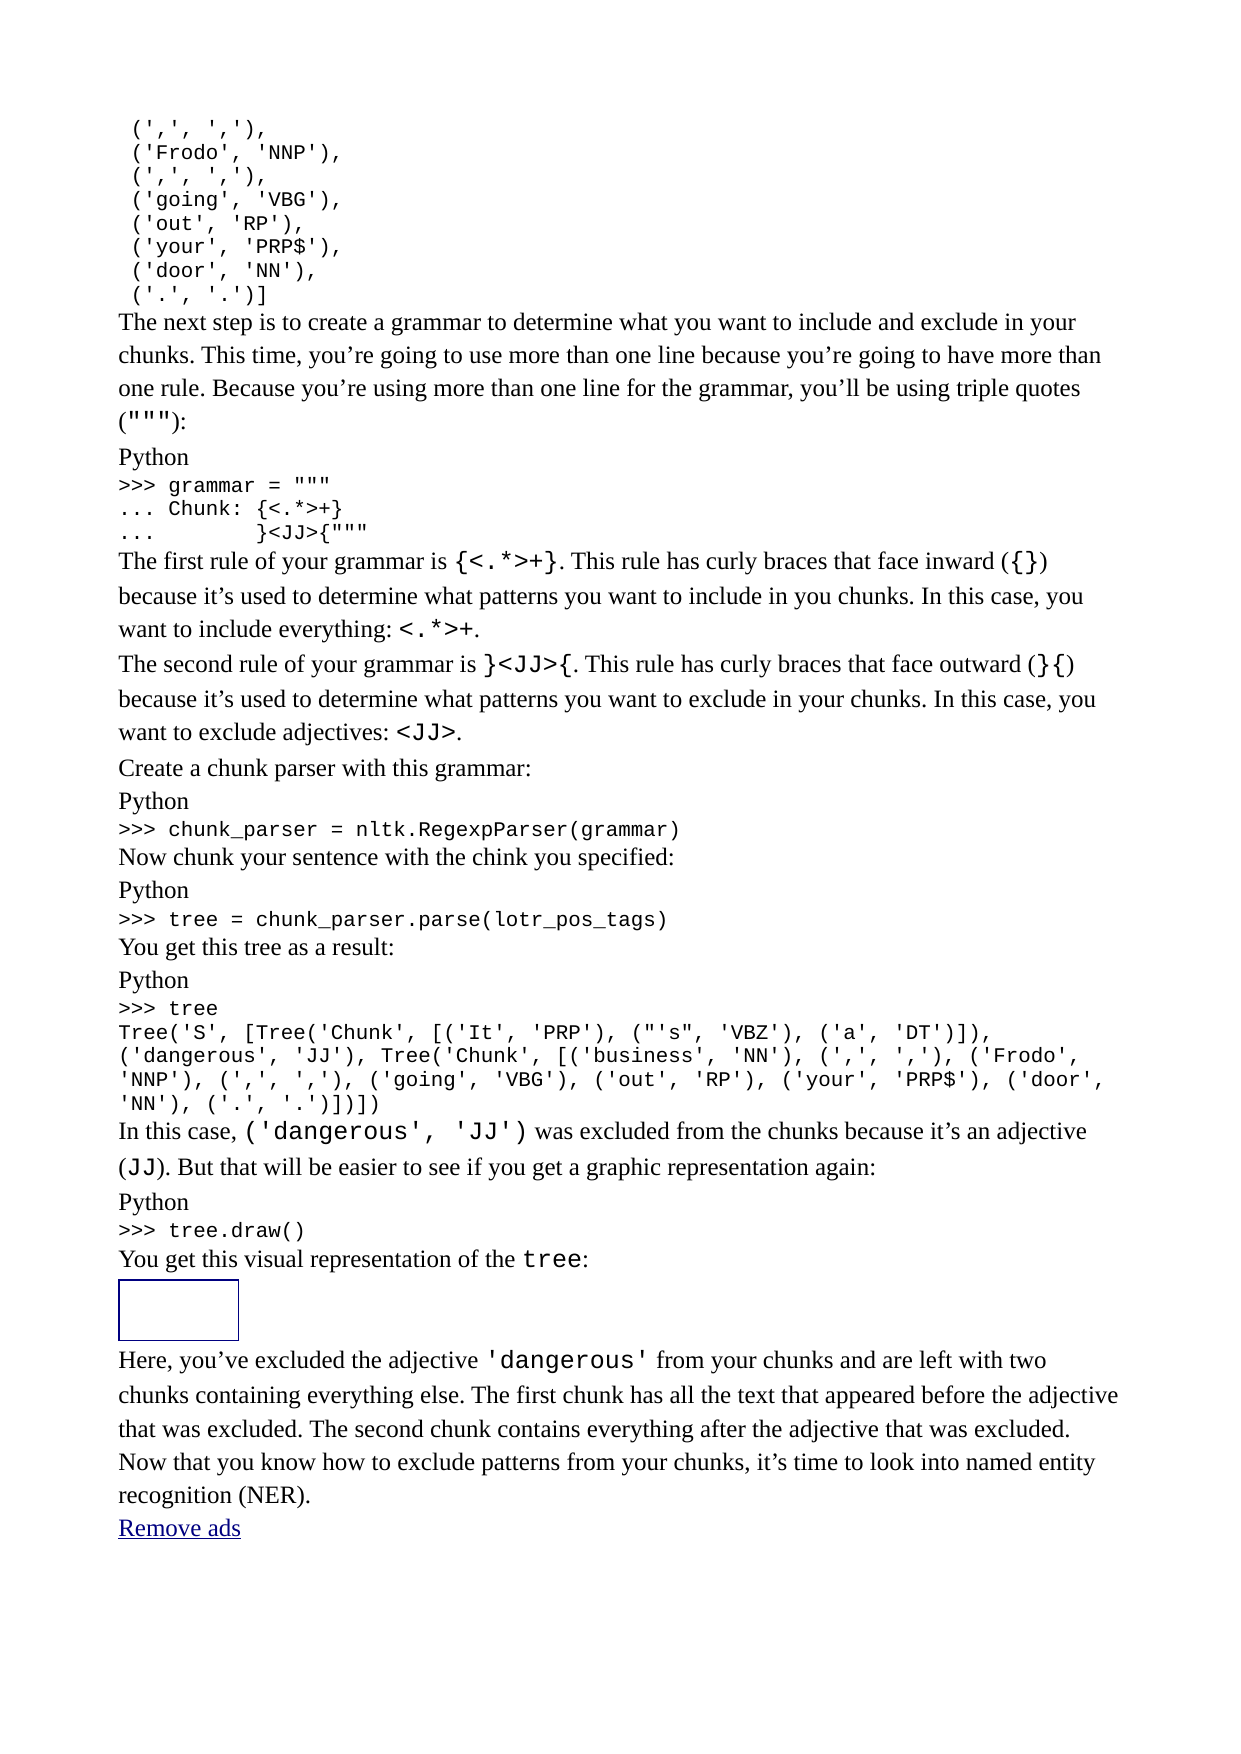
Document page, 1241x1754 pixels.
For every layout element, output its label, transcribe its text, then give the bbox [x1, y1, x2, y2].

text >>> tree = chunk_parser.parse(lotr_pos_tags) [118, 908, 1122, 932]
text The next step is to create a grammar to determine what you want to include and exclude in your chunks. This time, you’re going to use more than one line because you’re going to have more than one rule. Because you’re using more than one line for the grammar, you’ll be using triple quotes ("""): [118, 307, 1122, 437]
text ... }<JJ>{""" [118, 522, 1122, 546]
text ('out', 'RP'), [118, 213, 1122, 236]
text Now that you know how to exclude patterns from your chunks, it’s time to look into named entity recognition (NER). [118, 1447, 1122, 1508]
text (',', ','), [118, 165, 1122, 189]
text The first rule of your grammar is {<.*>+}. This rule has curly braces that face inward ({}) because it’s used to determine what patterns you want to include in you chunks. In this case, you want to include everything: <.*>+. [118, 546, 1122, 645]
text Tree('S', [Tree('Chunk', [('It', 'PRP'), ("'s", 'VBZ'), ('a', 'DT')]), ('dangerous', 'JJ'), Tree('Chunk', [('business', 'NN'), (',', ','), ('Frodo', 'NNP'), (',', ','), ('going', 'VBG'), ('out', 'RP'), ('your', 'PRP$'), ('door', 'NN'), ('.', '.')])]) [118, 1022, 1122, 1116]
text >>> chunk_parser = nltk.RegexpParser(grammar) [118, 819, 1122, 842]
text ('Frodo', 'NNP'), [118, 142, 1122, 165]
text The second rule of your grammar is }<JJ>{. This rule has curly braces that face outward (}{) because it’s used to determine what patterns you want to exclude in your chunks. In this case, you want to exclude adjectives: <JJ>. [118, 649, 1122, 748]
text You get this tree as a result: [118, 932, 1122, 961]
text Python [118, 965, 1122, 994]
text In this case, ('dangerous', 'JJ') was excluded from the chunks because it’s an adjective (JJ). But that will be easier to see if you get a graphic representation again: [118, 1116, 1122, 1182]
text Now chunk your sentence with the chink you specified: [118, 842, 1122, 871]
text Python [118, 786, 1122, 814]
text ('door', 'NN'), [118, 260, 1122, 284]
text Python [118, 442, 1122, 471]
text ('going', 'VBG'), [118, 189, 1122, 213]
text Python [118, 1187, 1122, 1216]
text (',', ','), [118, 118, 1122, 142]
text You get this visual representation of the tree: [118, 1244, 1122, 1274]
text >>> grammar = """ [118, 475, 1122, 498]
text Create a chunk parser with this grammar: [118, 753, 1122, 782]
text ('.', '.')] [118, 284, 1122, 307]
text >>> tree [118, 998, 1122, 1022]
text Remove ads [118, 1513, 1122, 1541]
text Here, you’ve excluded the adjective 'dangerous' from your chunks and are left with two chunks containing everything else. The first chunk has all the text that appeared before the adjective that was excluded. The second chunk contains everything after the adjective that was excluded. [118, 1346, 1122, 1442]
text ... Chunk: {<.*>+} [118, 498, 1122, 522]
text ('your', 'PRP$'), [118, 236, 1122, 260]
text >>> tree.draw() [118, 1220, 1122, 1244]
text Python [118, 876, 1122, 904]
